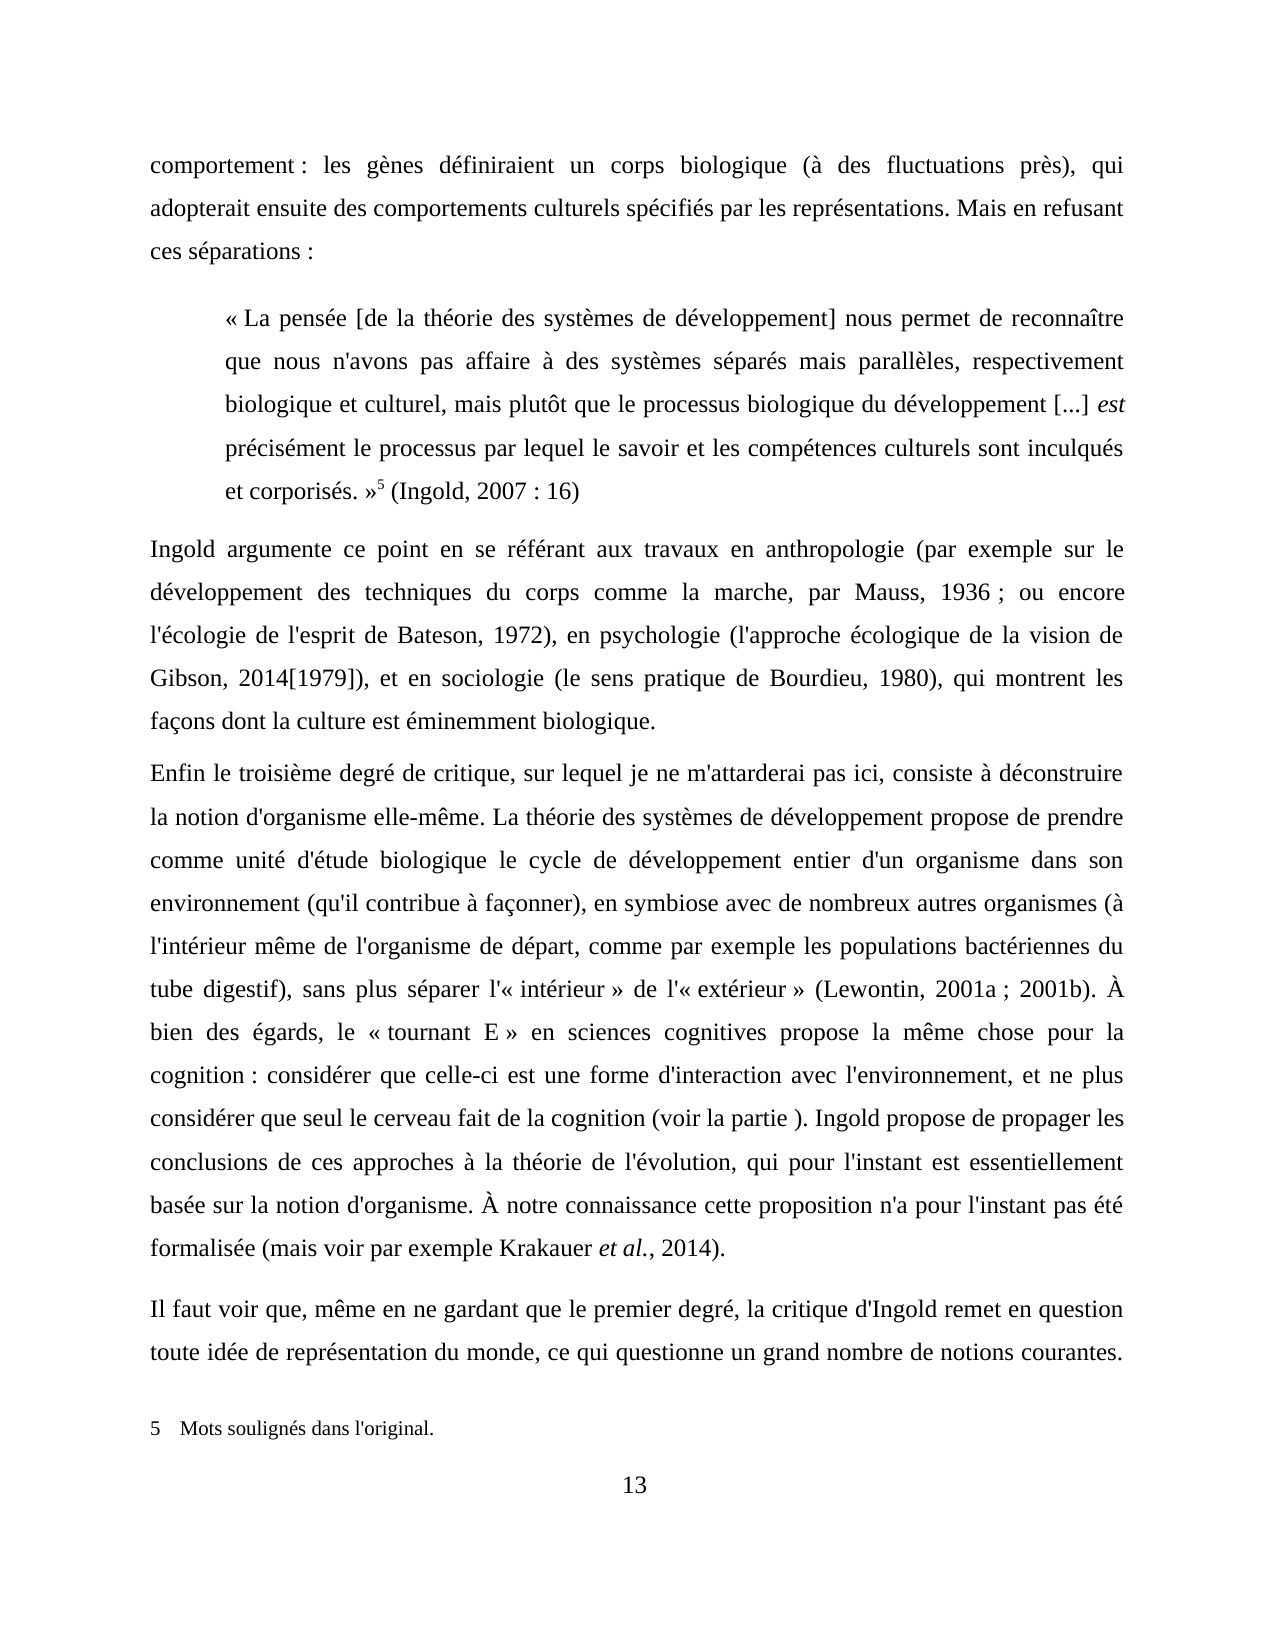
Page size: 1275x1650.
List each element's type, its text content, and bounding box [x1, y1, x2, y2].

text comportement : les gènes définiraient un corps biologique (à des fluctuations près), qui adopterait ensuite des comportements culturels spécifiés par les représentations. Mais en refusant ces séparations : [150, 150, 1125, 265]
text « La pensée [de la théorie des systèmes de développement] nous permet de reconnaître que nous n'avons pas affaire à des systèmes séparés mais parallèles, respectivement biologique et culturel, mais plutôt que le processus biologique du développement [...] est précisément le processus par lequel le savoir et les compétences culturels sont inculqués et corporisés. » (Ingold, 2007 : 16) [225, 303, 1125, 504]
text Ingold argumente ce point en se référant aux travaux en anthropologie (par exemple sur le développement des techniques du corps comme la marche, par Mauss, 1936 ; ou encore l'écologie de l'esprit de Bateson, 1972), en psychologie (l'approche écologique de la vision de Gibson, 2014[1979]), et en sociologie (le sens pratique de Bourdieu, 1980), qui montrent les façons dont la culture est éminemment biologique. [150, 534, 1125, 735]
text Enfin le troisième degré de critique, sur lequel je ne m'attarderai pas ici, consiste à déconstruire la notion d'organisme elle-même. La théorie des systèmes de développement propose de prendre comme unité d'étude biologique le cycle de développement entier d'un organisme dans son environnement (qu'il contribue à façonner), en symbiose avec de nombreux autres organismes (à l'intérieur même de l'organisme de départ, comme par exemple les populations bactériennes du tube digestif), sans plus séparer l'« intérieur » de l'« extérieur » (Lewontin, 2001a ; 2001b). À bien des égards, le « tournant E » en sciences cognitives propose la même chose pour la cognition : considérer que celle-ci est une forme d'interaction avec l'environnement, et ne plus considérer que seul le cerveau fait de la cognition (voir la partie ). Ingold propose de propager les conclusions de ces approches à la théorie de l'évolution, qui pour l'instant est essentiellement basée sur la notion d'organisme. À notre connaissance cette proposition n'a pour l'instant pas été formalisée (mais voir par exemple Krakauer et al., 2014). [150, 758, 1125, 1262]
text Mots soulignés dans l'original. [150, 1416, 1125, 1440]
text Il faut voir que, même en ne gardant que le premier degré, la critique d'Ingold remet en question toute idée de représentation du monde, ce qui questionne un grand nombre de notions courantes. [150, 1294, 1125, 1366]
